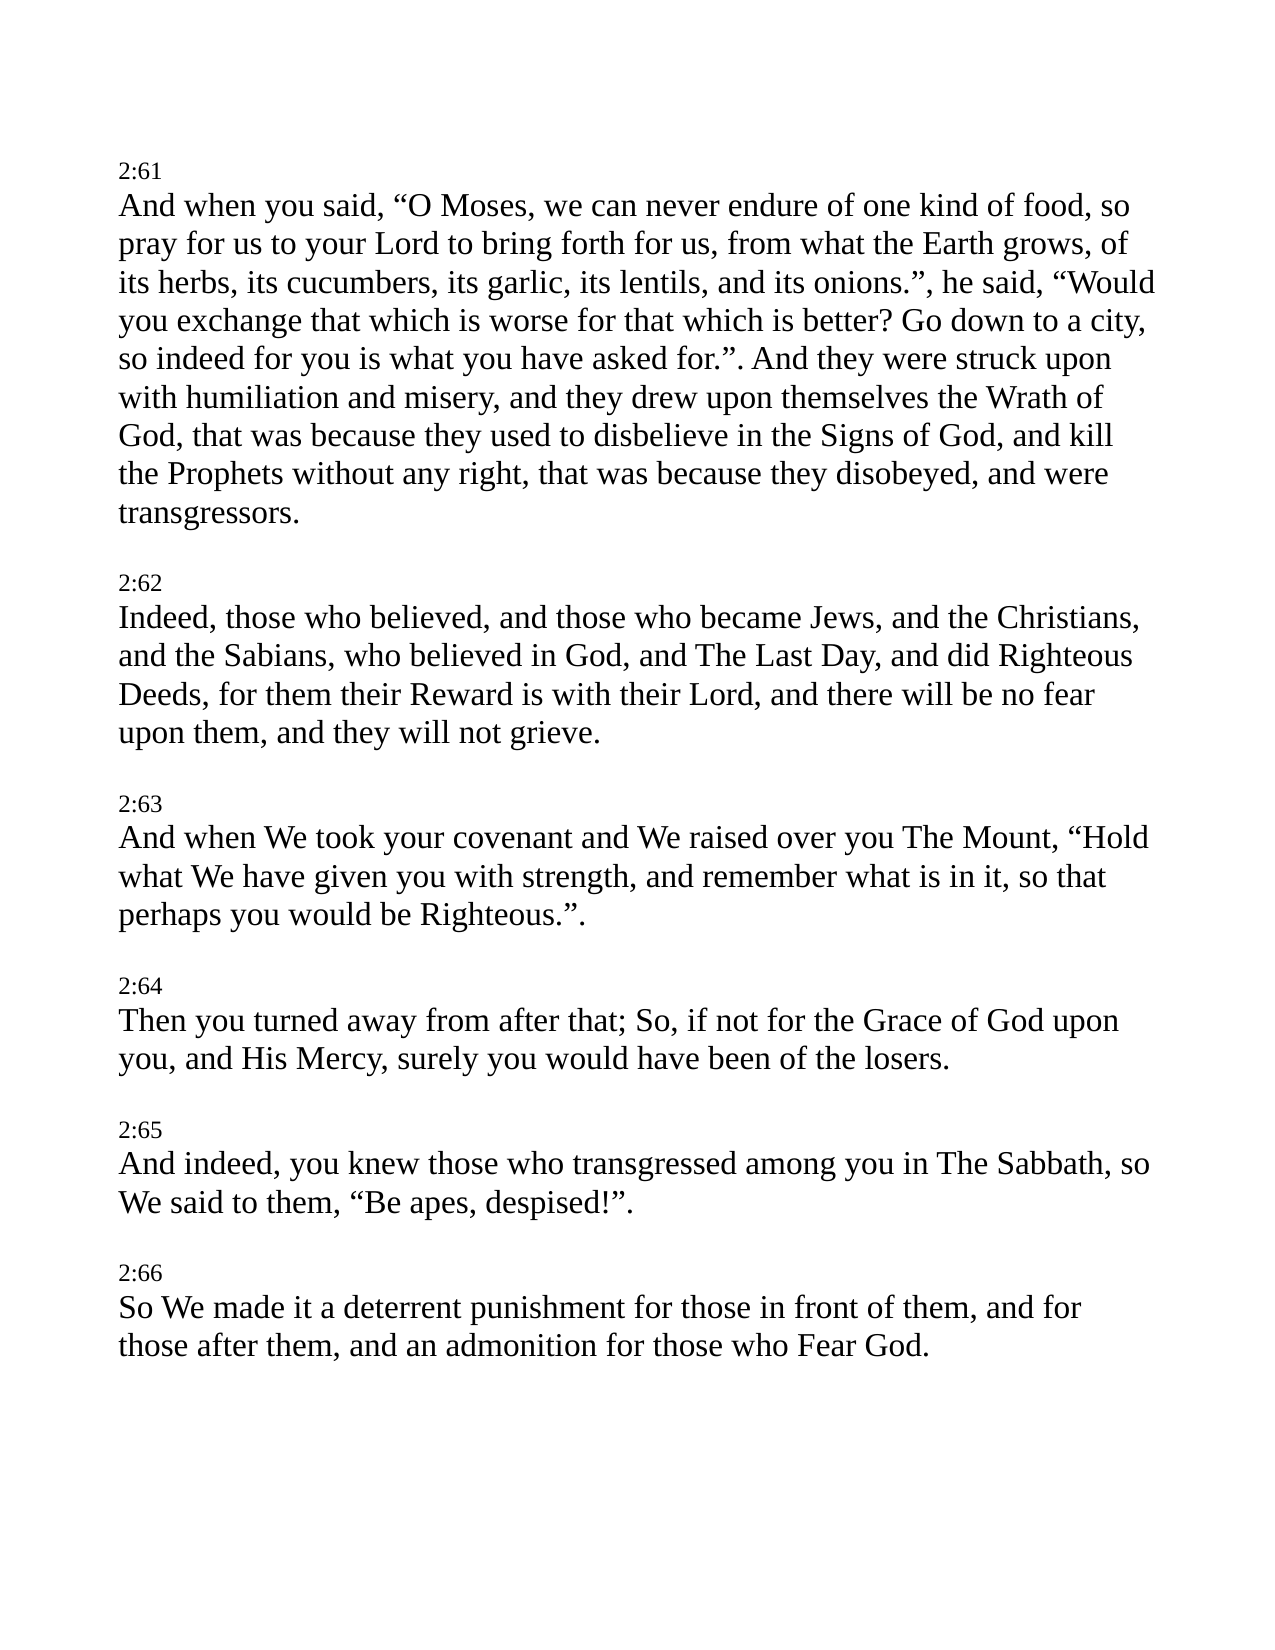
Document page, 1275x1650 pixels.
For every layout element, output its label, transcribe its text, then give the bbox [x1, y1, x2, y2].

text 2:65 [118, 1115, 1157, 1143]
text 2:66 [118, 1258, 1157, 1287]
text Then you turned away from after that; So, if not for the Grace of God upon you, and His Mercy, surely you would have been of the losers. [118, 1000, 1157, 1076]
text So We made it a deterrent punishment for those in front of them, and for those after them, and an admonition for those who Fear God. [118, 1287, 1157, 1364]
text 2:63 [118, 789, 1157, 818]
text 2:64 [118, 971, 1157, 1000]
text 2:62 [118, 568, 1157, 597]
text And when you said, “O Moses, we can never endure of one kind of food, so pray for us to your Lord to bring forth for us, from what the Earth grows, of its herbs, its cucumbers, its garlic, its lentils, and its onions.”, he said, “Would you exchange that which is worse for that which is better? Go down to a city, so indeed for you is what you have asked for.”. And they were struck upon with humiliation and misery, and they drew upon themselves the Wrath of God, that was because they used to disbelieve in the Signs of God, and kill the Prophets without any right, that was because they disobeyed, and were transgressors. [118, 185, 1157, 530]
text 2:61 [118, 156, 1157, 185]
text And when We took your covenant and We raised over you The Mount, “Hold what We have given you with strength, and remember what is in it, so that perhaps you would be Righteous.”. [118, 818, 1157, 933]
text Indeed, those who believed, and those who became Jews, and the Christians, and the Sabians, who believed in God, and The Last Day, and did Righteous Deeds, for them their Reward is with their Lord, and there will be no fear upon them, and they will not grieve. [118, 597, 1157, 751]
text And indeed, you knew those who transgressed among you in The Sabbath, so We said to them, “Be apes, despised!”. [118, 1143, 1157, 1220]
